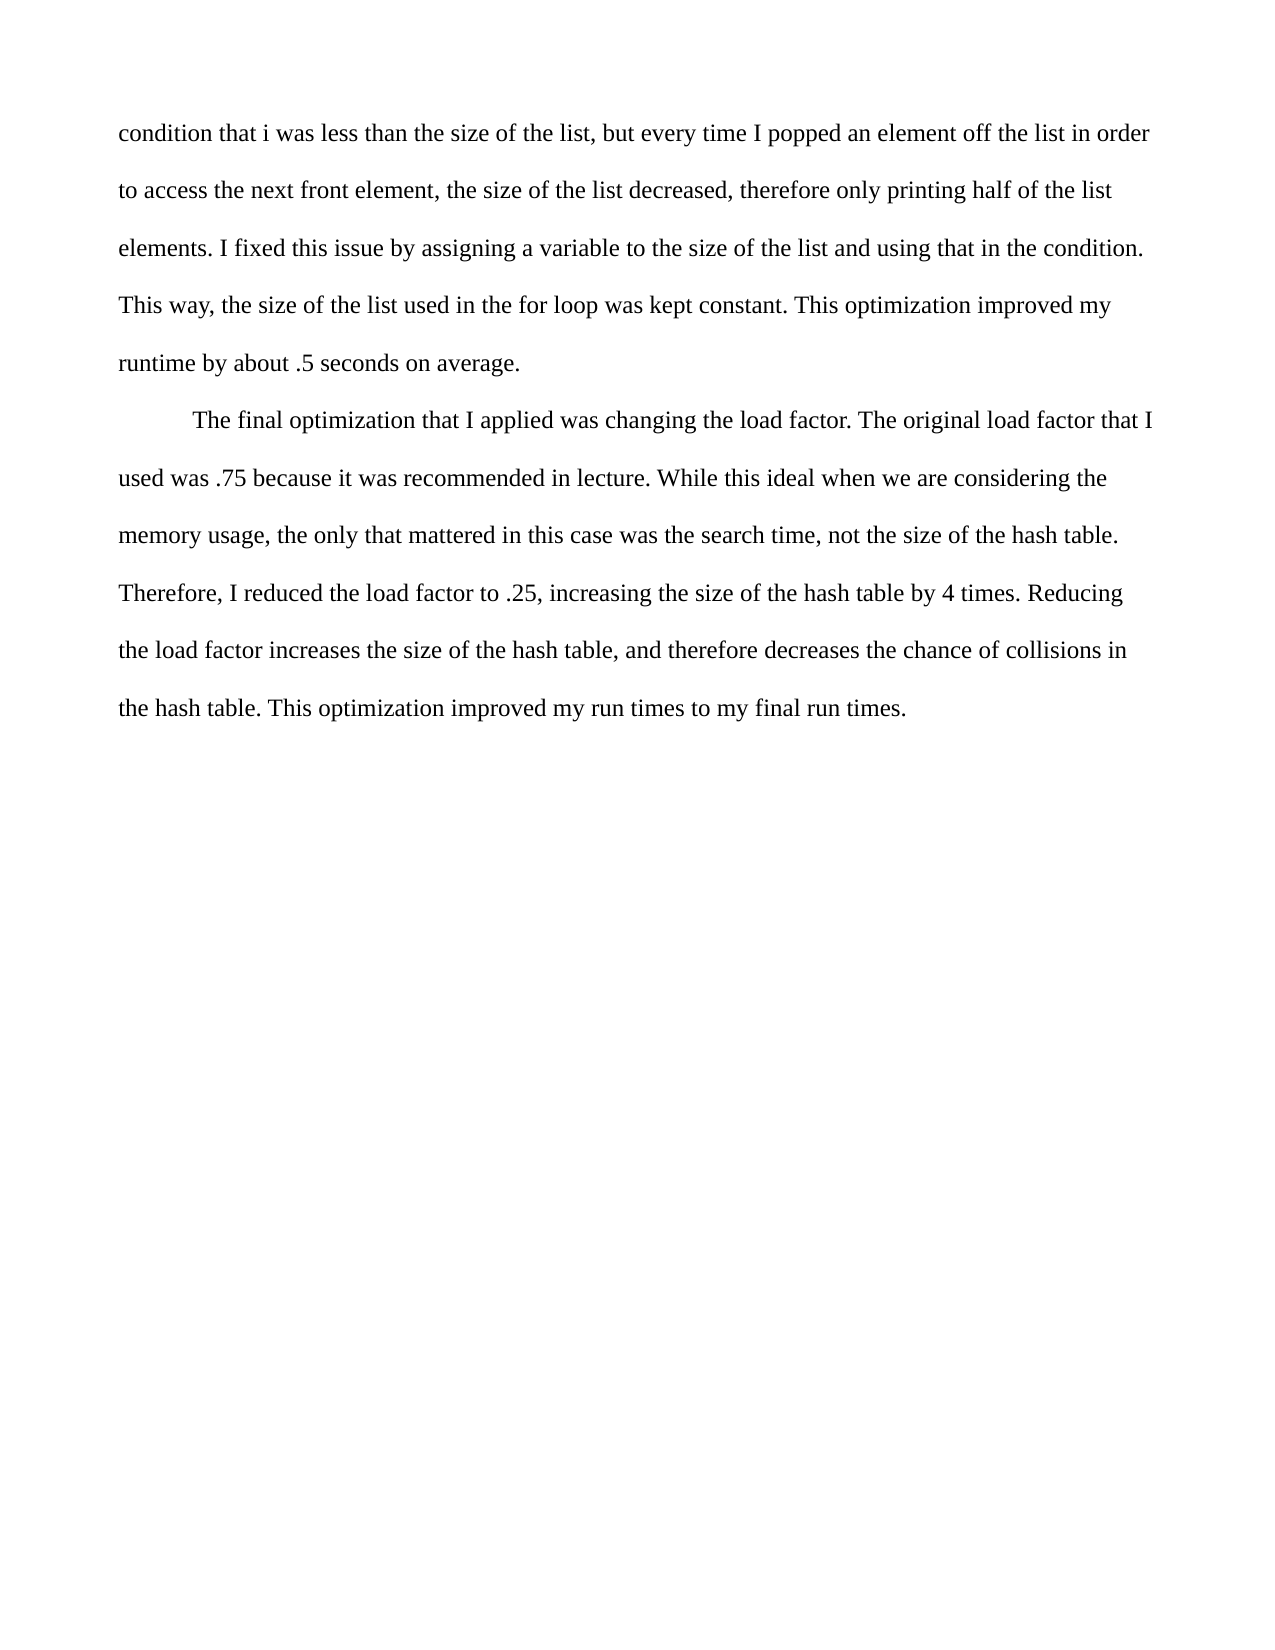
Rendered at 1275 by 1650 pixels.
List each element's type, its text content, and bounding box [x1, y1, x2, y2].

text The final optimization that I applied was changing the load factor. The original load factor that I used was .75 because it was recommended in lecture. While this ideal when we are considering the memory usage, the only that mattered in this case was the search time, not the size of the hash table. Therefore, I reduced the load factor to .25, increasing the size of the hash table by 4 times. Reducing the load factor increases the size of the hash table, and therefore decreases the chance of collisions in the hash table. This optimization improved my run times to my final run times. [118, 406, 1157, 722]
text condition that i was less than the size of the list, but every time I popped an element off the list in order to access the next front element, the size of the list decreased, therefore only printing half of the list elements. I fixed this issue by assigning a variable to the size of the list and using that in the condition. This way, the size of the list used in the for loop was kept constant. This optimization improved my runtime by about .5 seconds on average. [118, 118, 1157, 377]
